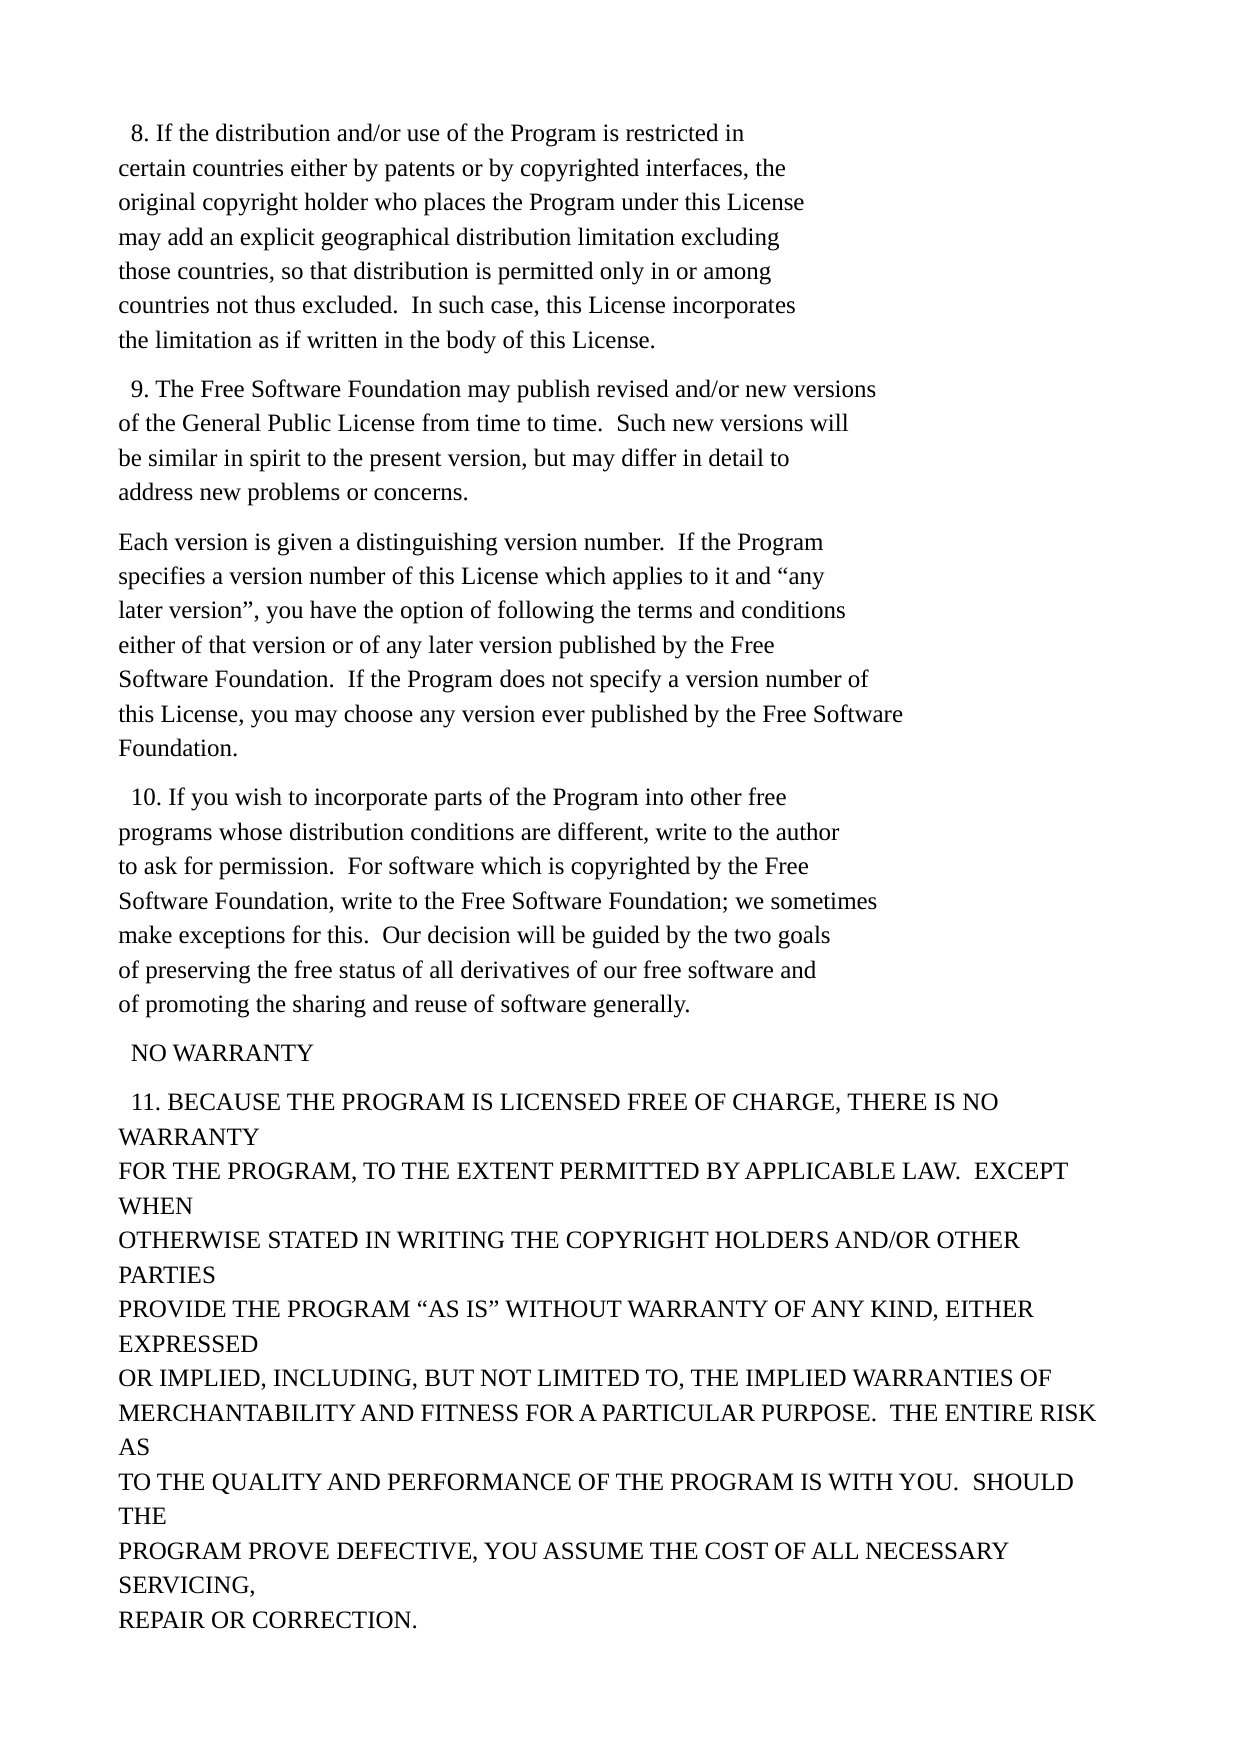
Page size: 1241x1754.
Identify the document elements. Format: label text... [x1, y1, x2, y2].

text 10. If you wish to incorporate parts of the Program into other free programs whose distribution conditions are different, write to the author to ask for permission. For software which is copyrighted by the Free Software Foundation, write to the Free Software Foundation; we sometimes make exceptions for this. Our decision will be guided by the two goals of preserving the free status of all derivatives of our free software and of promoting the sharing and reuse of software generally. [118, 782, 1122, 1018]
text Each version is given a distinguishing version number. If the Program specifies a version number of this License which applies to it and “any later version”, you have the option of following the terms and conditions either of that version or of any later version published by the Free Software Foundation. If the Program does not specify a version number of this License, you may choose any version ever published by the Free Software Foundation. [118, 527, 1122, 762]
text 11. BECAUSE THE PROGRAM IS LICENSED FREE OF CHARGE, THERE IS NO WARRANTY FOR THE PROGRAM, TO THE EXTENT PERMITTED BY APPLICABLE LAW. EXCEPT WHEN OTHERWISE STATED IN WRITING THE COPYRIGHT HOLDERS AND/OR OTHER PARTIES PROVIDE THE PROGRAM “AS IS” WITHOUT WARRANTY OF ANY KIND, EITHER EXPRESSED OR IMPLIED, INCLUDING, BUT NOT LIMITED TO, THE IMPLIED WARRANTIES OF MERCHANTABILITY AND FITNESS FOR A PARTICULAR PURPOSE. THE ENTIRE RISK AS TO THE QUALITY AND PERFORMANCE OF THE PROGRAM IS WITH YOU. SHOULD THE PROGRAM PROVE DEFECTIVE, YOU ASSUME THE COST OF ALL NECESSARY SERVICING, REPAIR OR CORRECTION. [118, 1087, 1122, 1633]
text 9. The Free Software Foundation may publish revised and/or new versions of the General Public License from time to time. Such new versions will be similar in spirit to the present version, but may differ in detail to address new problems or concerns. [118, 374, 1122, 506]
text NO WARRANTY [118, 1038, 1122, 1067]
text 8. If the distribution and/or use of the Program is restricted in certain countries either by patents or by copyrighted interfaces, the original copyright holder who places the Program under this License may add an explicit geographical distribution limitation excluding those countries, so that distribution is permitted only in or among countries not thus excluded. In such case, this License incorporates the limitation as if written in the body of this License. [118, 118, 1122, 354]
